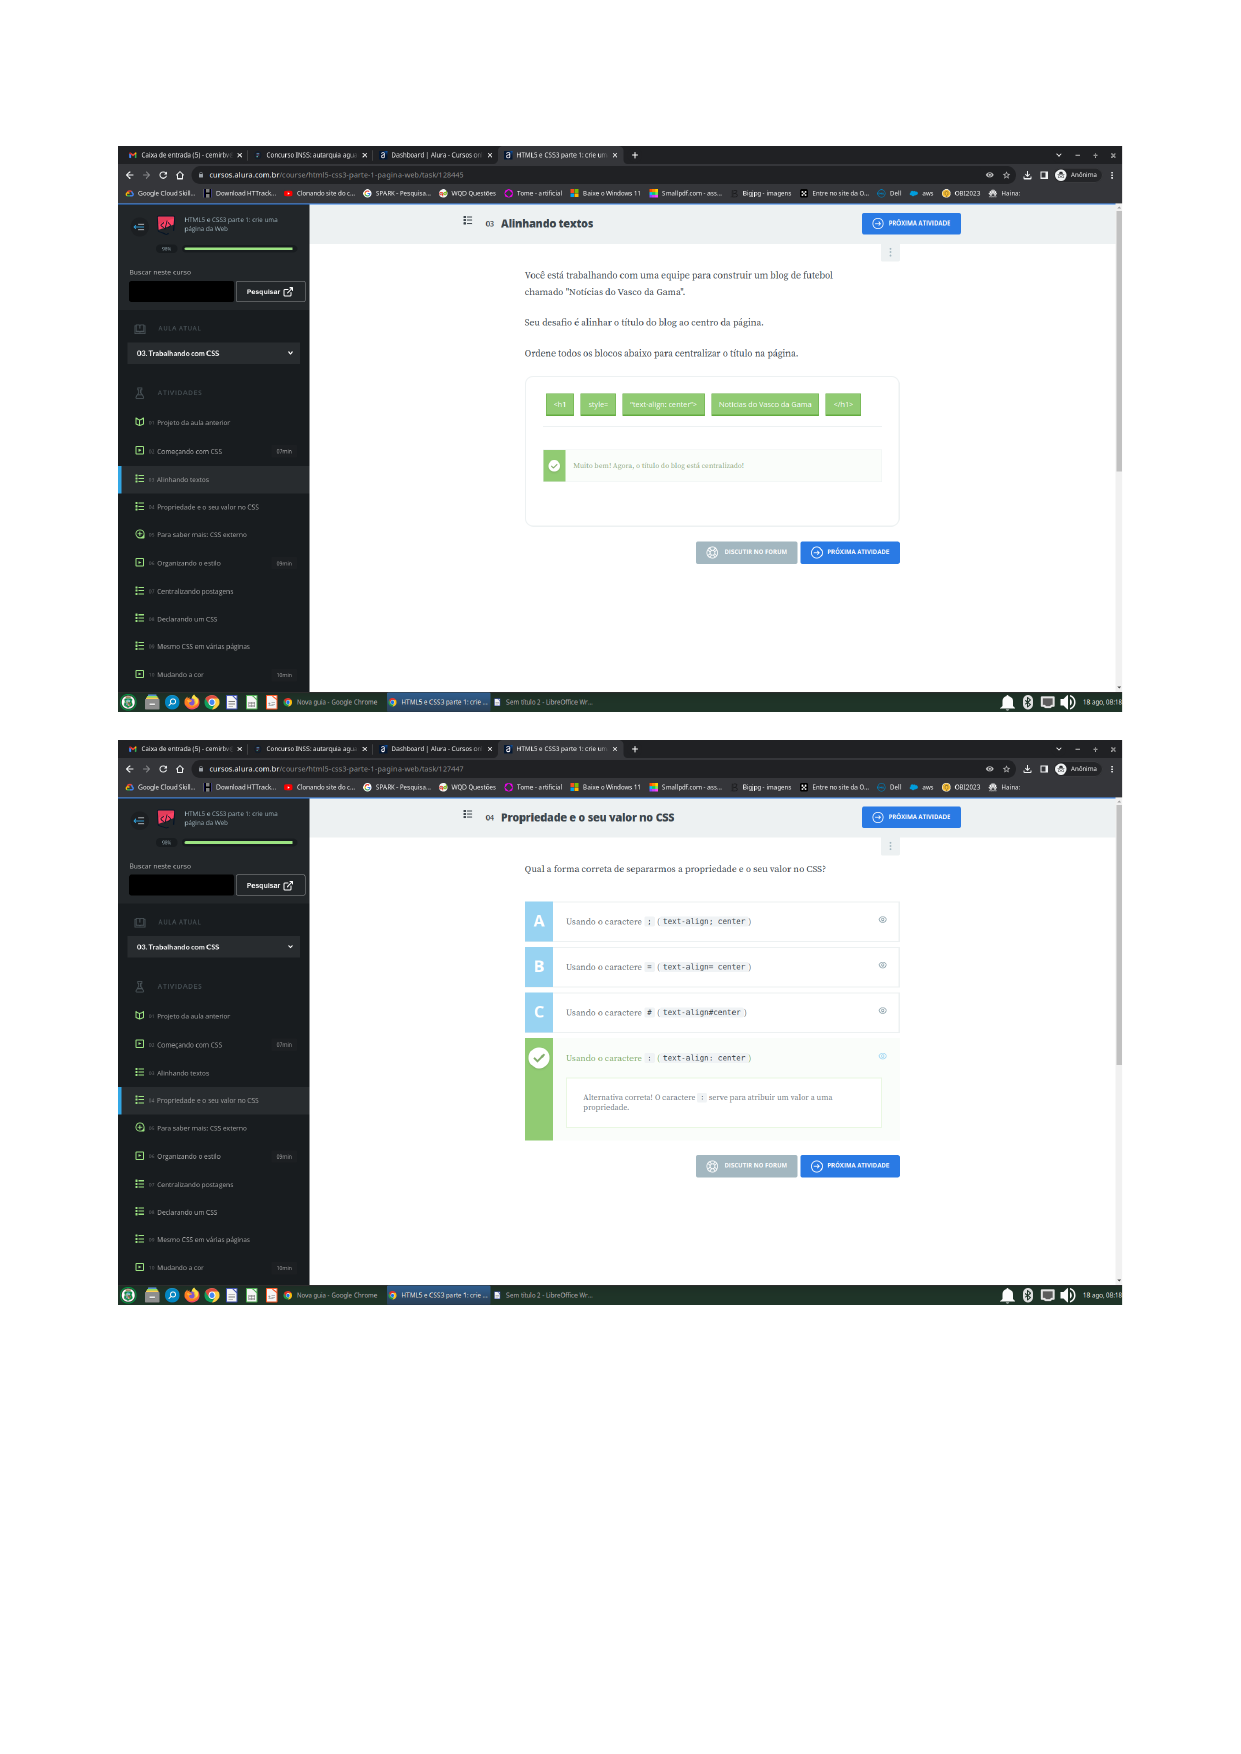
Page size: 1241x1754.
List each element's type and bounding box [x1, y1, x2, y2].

picture [118, 740, 1123, 1305]
picture [118, 146, 1123, 712]
